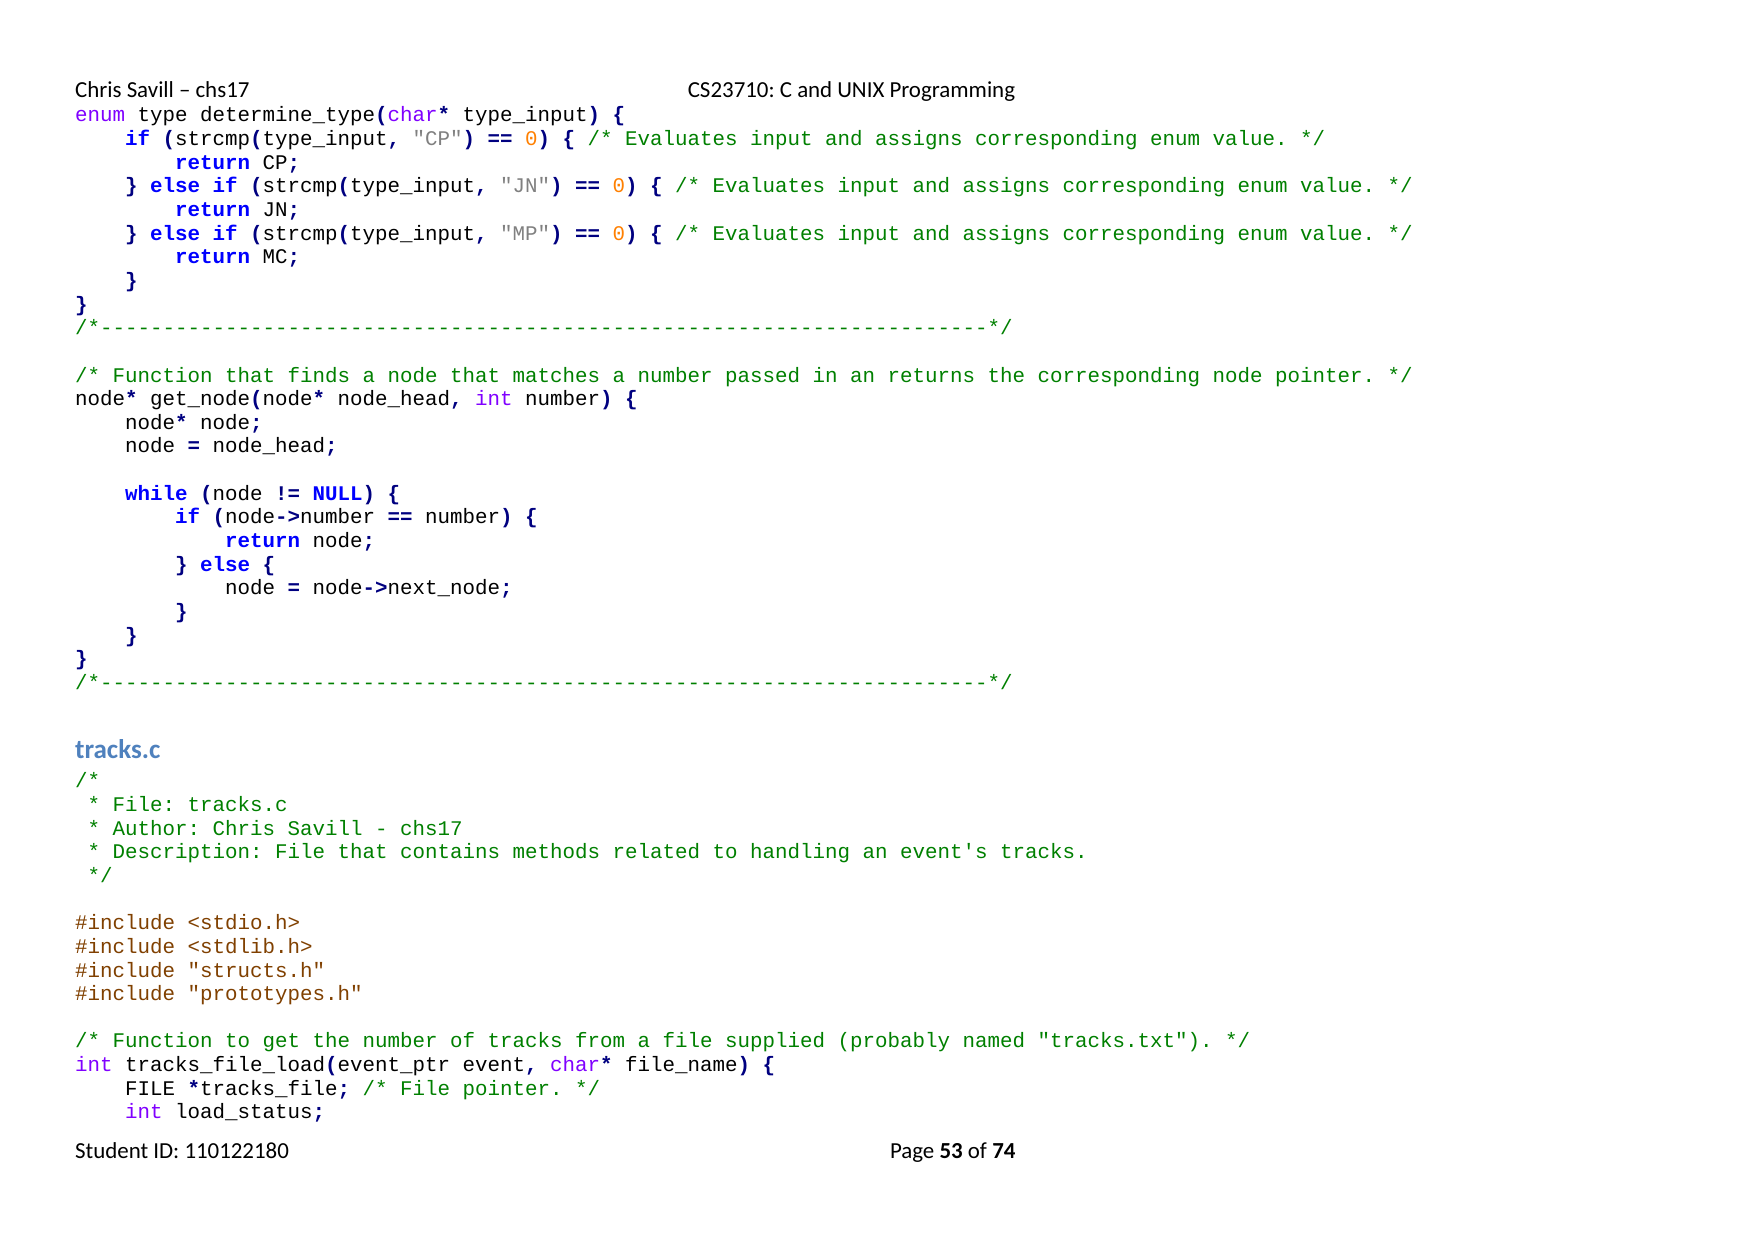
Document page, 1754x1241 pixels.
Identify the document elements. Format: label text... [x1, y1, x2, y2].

text while (node != NULL) { [75, 483, 1679, 506]
subtitle tracks.c [75, 732, 1679, 766]
text node = node_head; [75, 436, 1679, 459]
text /* Function to get the number of tracks from a file supplied (probably named "tracks.txt"). */ [75, 1031, 1679, 1054]
text * File: tracks.c [75, 794, 1679, 818]
text enum type determine_type(char* type_input) { [75, 104, 1679, 128]
text node* node; [75, 412, 1679, 436]
text * Author: Chris Savill - chs17 [75, 818, 1679, 841]
text /*-----------------------------------------------------------------------*/ [75, 672, 1679, 696]
text } else if (strcmp(type_input, "MP") == 0) { /* Evaluates input and assigns corresponding enum value. */ [75, 223, 1679, 246]
text FILE *tracks_file; /* File pointer. */ [75, 1078, 1679, 1101]
text return node; [75, 530, 1679, 554]
text /* [75, 770, 1679, 794]
text } [75, 270, 1679, 294]
text return JN; [75, 199, 1679, 223]
text } [75, 648, 1679, 672]
text } [75, 294, 1679, 317]
text * Description: File that contains methods related to handling an event's tracks. [75, 841, 1679, 865]
text */ [75, 865, 1679, 889]
text #include <stdio.h> [75, 912, 1679, 936]
text #include "structs.h" [75, 959, 1679, 983]
text /*-----------------------------------------------------------------------*/ [75, 317, 1679, 341]
text } [75, 601, 1679, 625]
text return MC; [75, 246, 1679, 270]
text if (node->number == number) { [75, 506, 1679, 530]
text #include <stdlib.h> [75, 936, 1679, 959]
text if (strcmp(type_input, "CP") == 0) { /* Evaluates input and assigns corresponding enum value. */ [75, 128, 1679, 152]
text int tracks_file_load(event_ptr event, char* file_name) { [75, 1054, 1679, 1078]
text } else if (strcmp(type_input, "JN") == 0) { /* Evaluates input and assigns corresponding enum value. */ [75, 175, 1679, 199]
text } [75, 625, 1679, 648]
text node = node->next_node; [75, 577, 1679, 601]
text #include "prototypes.h" [75, 983, 1679, 1007]
text /* Function that finds a node that matches a number passed in an returns the corresponding node pointer. */ [75, 364, 1679, 388]
text return CP; [75, 152, 1679, 175]
text int load_status; [75, 1101, 1679, 1125]
text node* get_node(node* node_head, int number) { [75, 388, 1679, 412]
text } else { [75, 554, 1679, 577]
